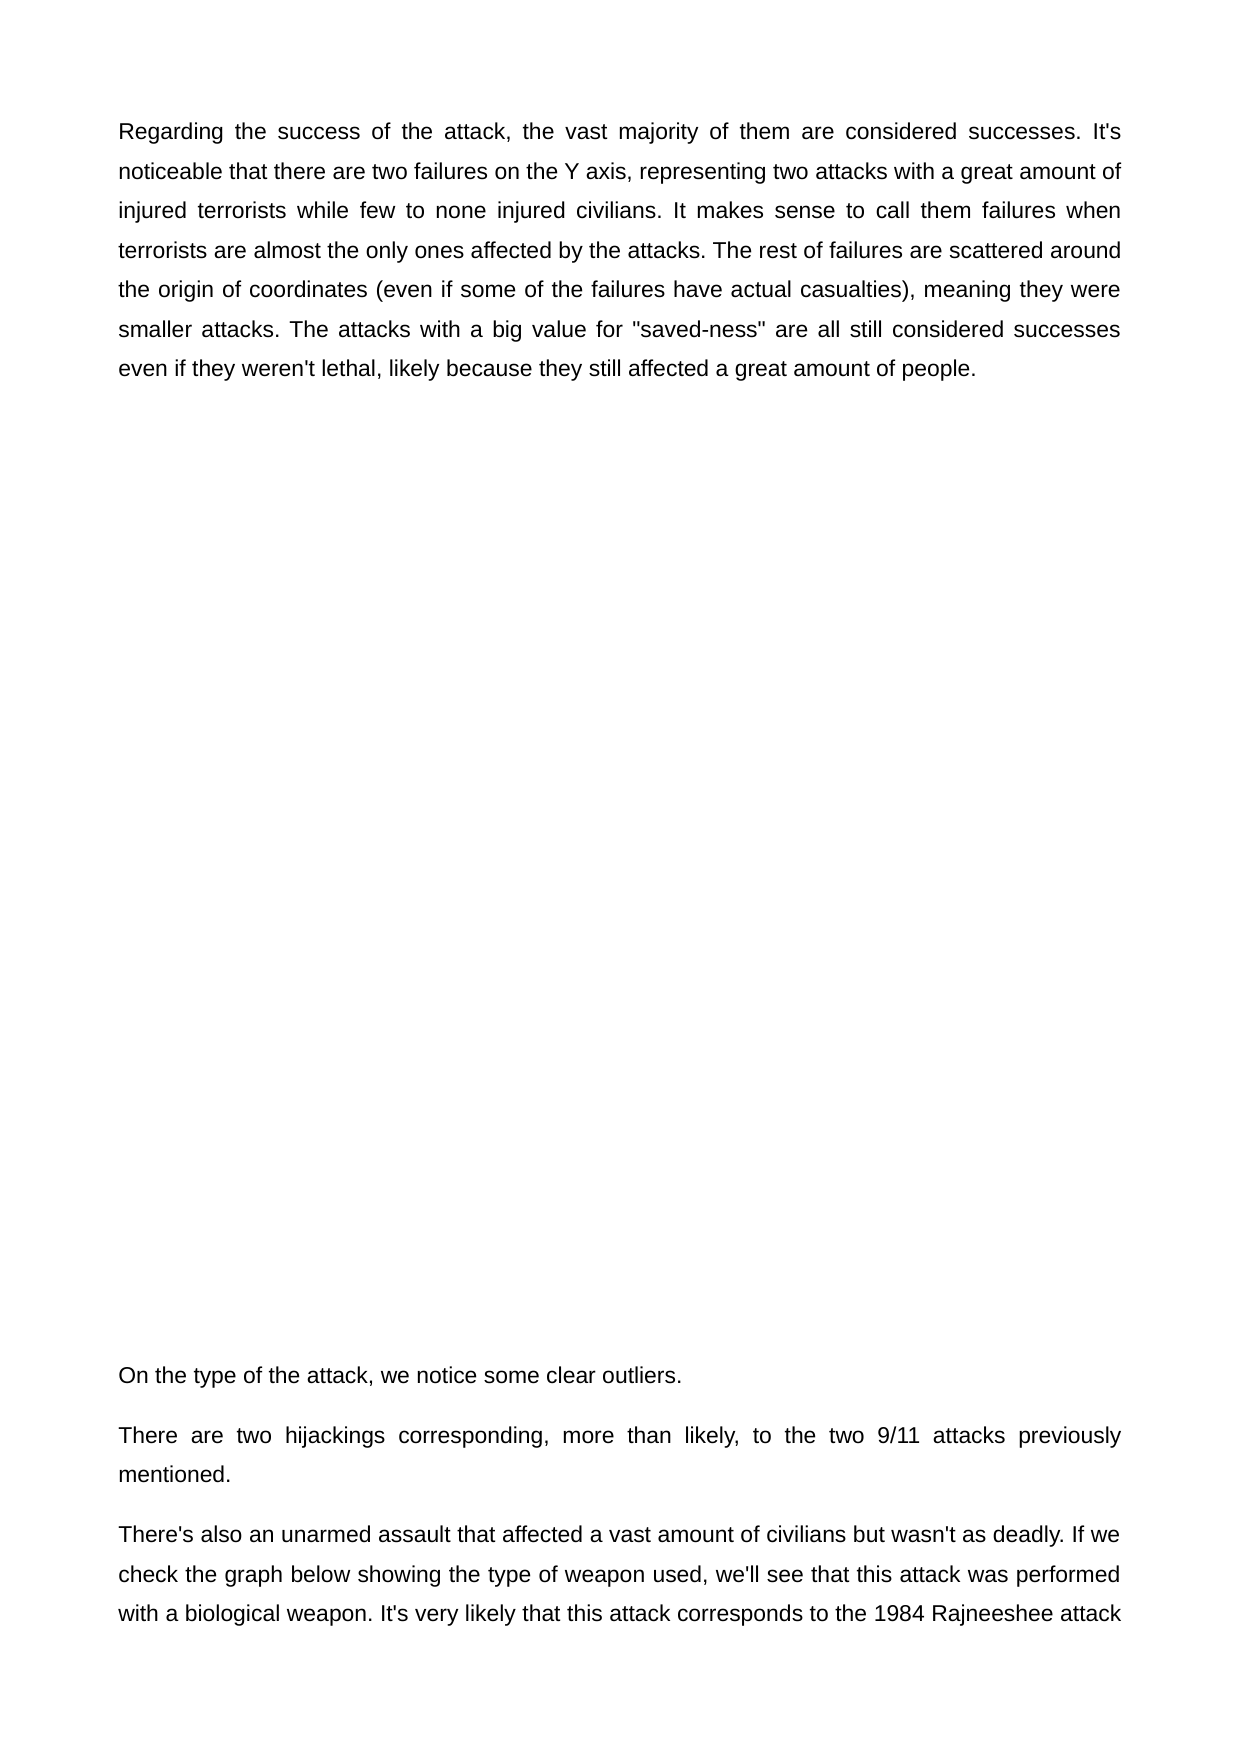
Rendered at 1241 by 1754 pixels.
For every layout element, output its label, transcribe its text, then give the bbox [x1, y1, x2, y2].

text On the type of the attack, we notice some clear outliers. [118, 1362, 1122, 1388]
text There are two hijackings corresponding, more than likely, to the two 9/11 attacks previously mentioned. [118, 1422, 1122, 1488]
text There's also an unarmed assault that affected a vast amount of civilians but wasn't as deadly. If we check the graph below showing the type of weapon used, we'll see that this attack was performed with a biological weapon. It's very likely that this attack corresponds to the 1984 Rajneeshee attack [118, 1521, 1122, 1627]
text Regarding the success of the attack, the vast majority of them are considered successes. It's noticeable that there are two failures on the Y axis, representing two attacks with a great amount of injured terrorists while few to none injured civilians. It makes sense to call them failures when terrorists are almost the only ones affected by the attacks. The rest of failures are scattered around the origin of coordinates (even if some of the failures have actual casualties), meaning they were smaller attacks. The attacks with a big value for "saved-ness" are all still considered successes even if they weren't lethal, likely because they still affected a great amount of people. [118, 118, 1122, 381]
table_header [119, 456, 1122, 907]
table_cell [119, 908, 1122, 1341]
